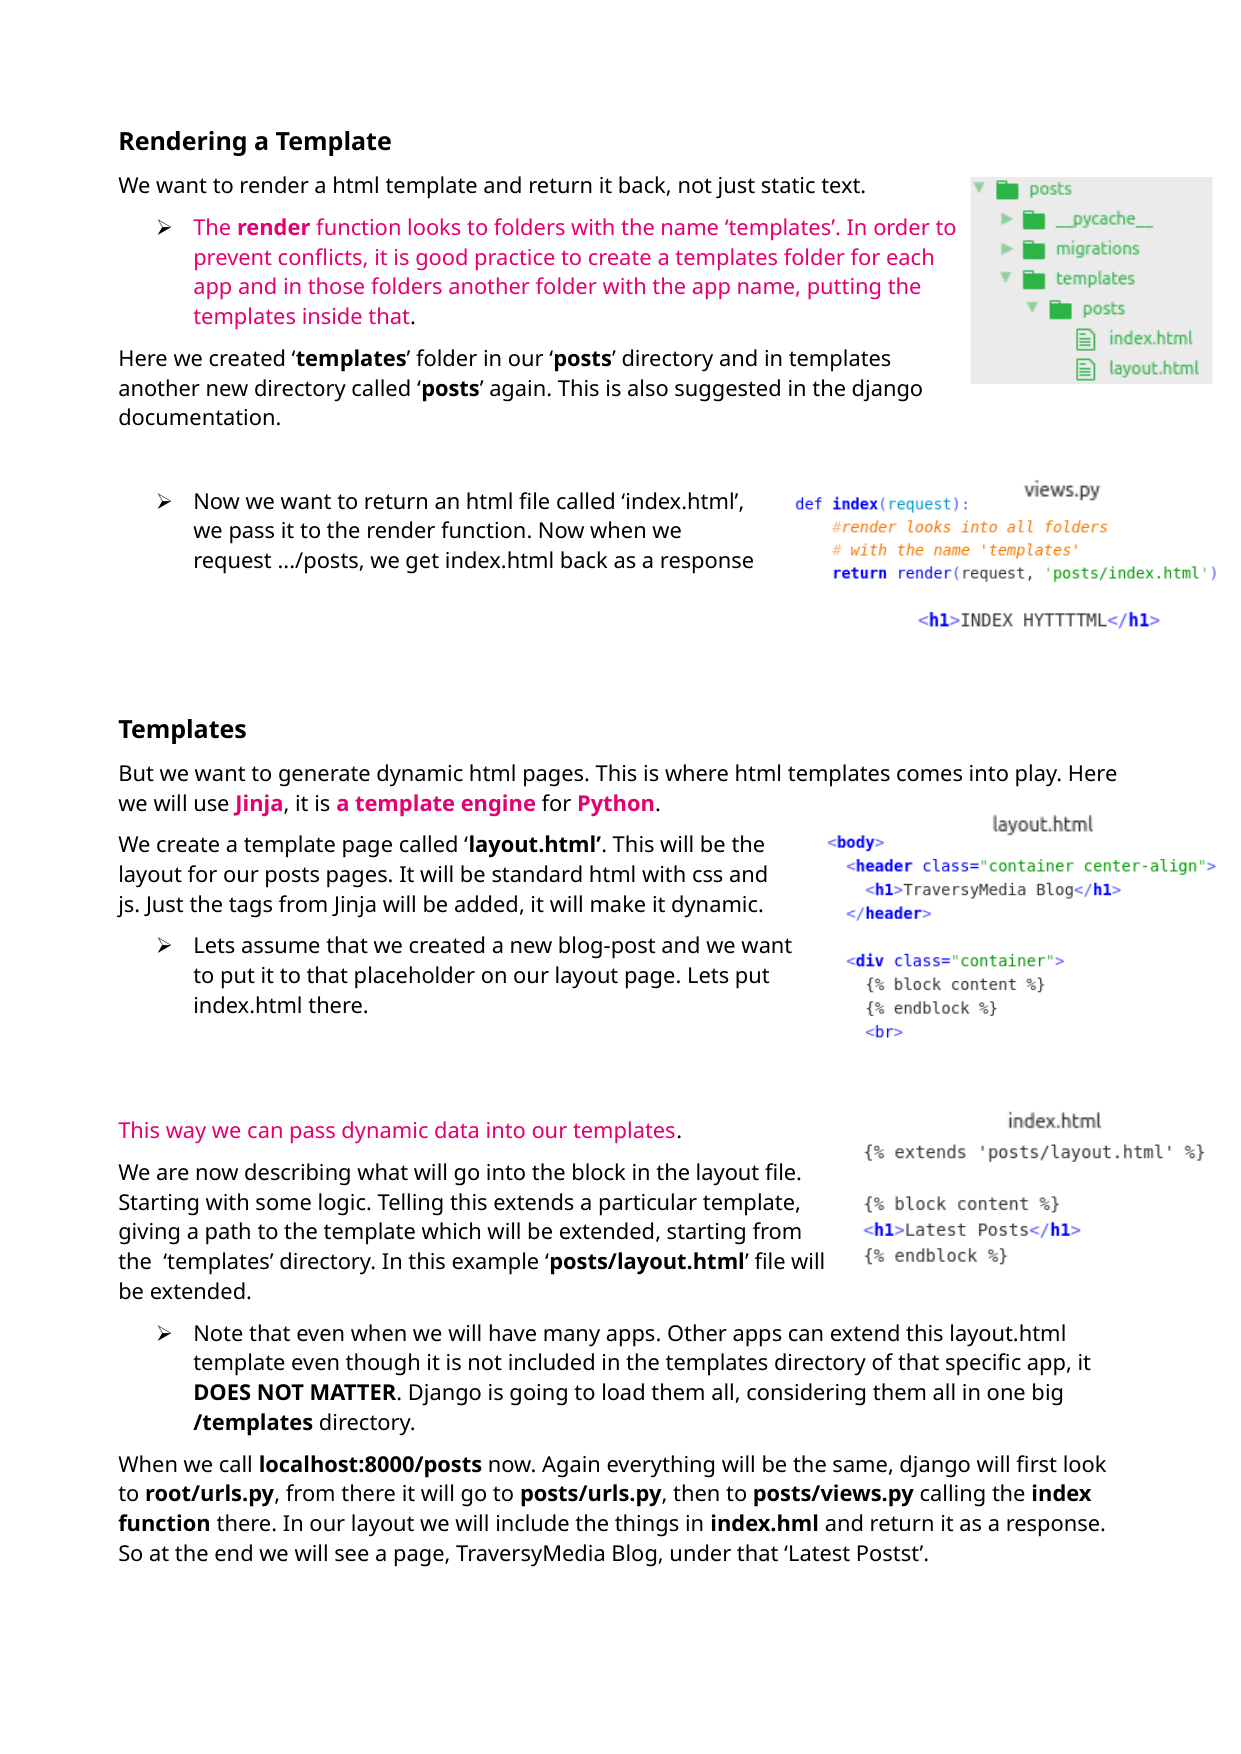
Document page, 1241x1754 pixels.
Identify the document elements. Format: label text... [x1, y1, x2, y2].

text When we call localhost:8000/posts now. Again everything will be the same, django will first look to root/urls.py, from there it will go to posts/urls.py, then to posts/views.py calling the index function there. In our layout we will include the things in index.hml and return it as a response. So at the end we will see a page, TraversyMedia Blog, under that ‘Latest Postst’. [118, 1449, 1122, 1568]
list Now we want to return an html file called ‘index.html’, we pass it to the render function. Now when we request .../posts, we get index.html back as a response [156, 486, 1021, 575]
picture [970, 177, 1213, 384]
list The render function looks to folders with the name ‘templates’. In order to prevent conflicts, it is good practice to create a templates folder for each app and in those folders another folder with the app name, putting the templates inside that. [156, 212, 970, 331]
text Here we created ‘templates’ folder in our ‘posts’ directory and in templates another new directory called ‘posts’ again. This is also suggested in the django documentation. [118, 343, 1122, 432]
text This way we can pass dynamic data into our templates. [118, 1115, 1122, 1145]
picture [861, 1141, 1208, 1273]
text We are now describing what will go into the block in the layout file. Starting with some logic. Telling this extends a particular template, giving a path to the template which will be extended, starting from the ‘templates’ directory. In this example ‘posts/layout.html’ file will be extended. [118, 1157, 1122, 1306]
text But we want to generate dynamic html pages. This is where html templates comes into play. Here we will use Jinja, it is a template engine for Python. [118, 758, 1122, 817]
text Rendering a Template [118, 124, 1122, 158]
text We create a template page called ‘layout.html’. This will be the layout for our posts pages. It will be standard html with css and js. Just the tags from Jinja will be added, it will make it dynamic. [118, 829, 983, 919]
text We want to render a html template and return it back, not just static text. [118, 170, 1122, 200]
picture [917, 607, 1164, 633]
picture [792, 477, 1219, 584]
list Lets assume that we created a new blog-post and we want to put it to that placeholder on our layout page. Lets put index.html there. [156, 931, 824, 1020]
text Templates [118, 712, 1122, 746]
picture [824, 811, 1218, 1042]
picture [1003, 1109, 1104, 1137]
list Note that even when we will have many apps. Other apps can extend this layout.html template even though it is not included in the templates directory of that specific app, it DOES NOT MATTER. Django is going to load them all, considering them all in one big /templates directory. [156, 1318, 1122, 1437]
